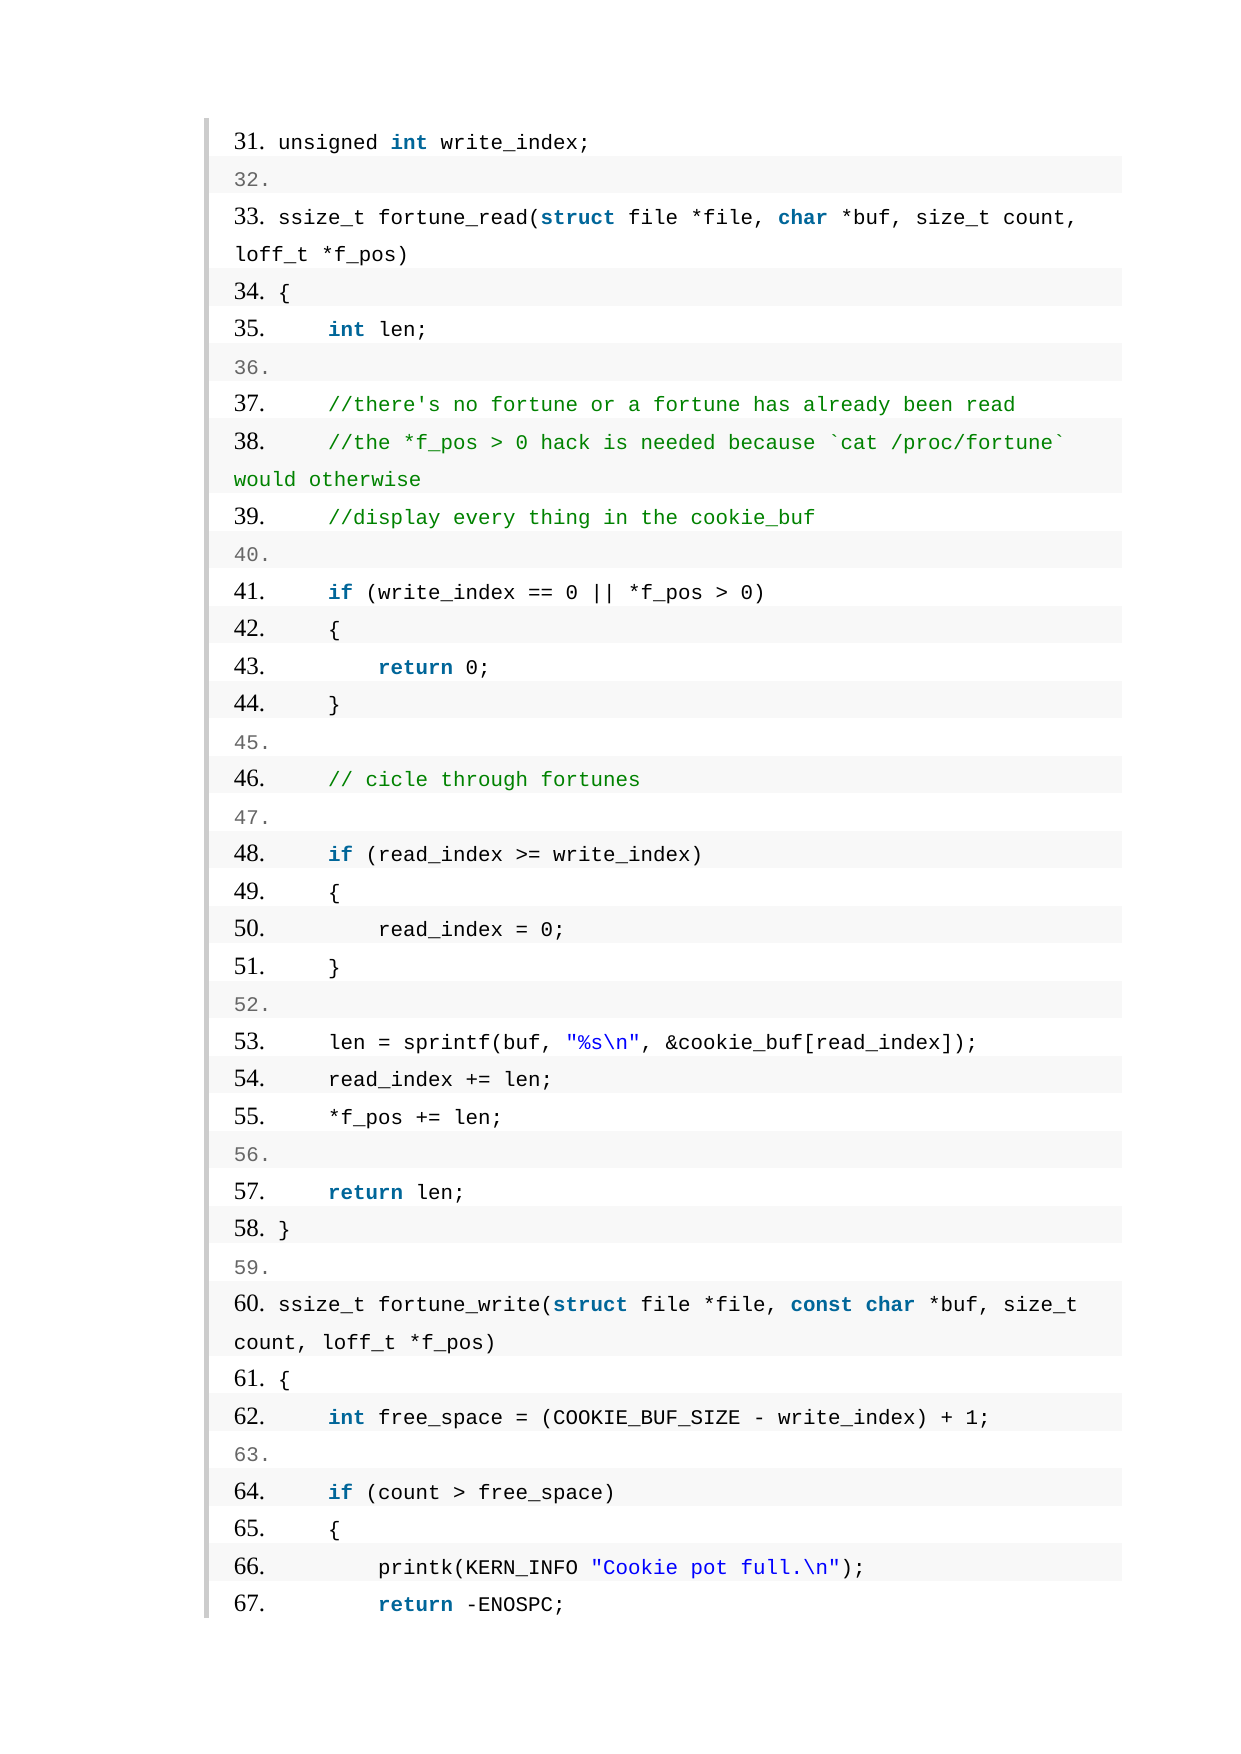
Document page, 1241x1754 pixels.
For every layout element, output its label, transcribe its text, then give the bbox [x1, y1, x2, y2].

list ssize_t fortune_write(struct file *file, const char *buf, size_t count, loff_t *f_pos) [209, 1281, 1122, 1356]
list } [209, 943, 1122, 981]
list //display every thing in the cookie_buf [209, 493, 1122, 531]
list unsigned int write_index; [209, 118, 1122, 156]
list { [209, 606, 1122, 643]
list return len; [209, 1168, 1122, 1206]
list { [209, 1506, 1122, 1543]
list ssize_t fortune_read(struct file *file, char *buf, size_t count, loff_t *f_pos) [209, 193, 1122, 268]
list *f_pos += len; [209, 1093, 1122, 1131]
list { [209, 868, 1122, 906]
list //the *f_pos > 0 hack is needed because `cat /proc/fortune` would otherwise [209, 418, 1122, 493]
list { [209, 268, 1122, 306]
list // cicle through fortunes [209, 756, 1122, 793]
list { [209, 1356, 1122, 1393]
list return 0; [209, 643, 1122, 681]
list if (count > free_space) [209, 1468, 1122, 1506]
list int free_space = (COOKIE_BUF_SIZE - write_index) + 1; [209, 1393, 1122, 1431]
list read_index += len; [209, 1056, 1122, 1093]
list read_index = 0; [209, 906, 1122, 943]
list } [209, 1206, 1122, 1243]
list len = sprintf(buf, "%s\n", &cookie_buf[read_index]); [209, 1018, 1122, 1056]
list if (write_index == 0 || *f_pos > 0) [209, 568, 1122, 606]
list return -ENOSPC; [209, 1581, 1122, 1618]
list } [209, 681, 1122, 718]
list printk(KERN_INFO "Cookie pot full.\n"); [209, 1543, 1122, 1581]
list int len; [209, 306, 1122, 343]
list if (read_index >= write_index) [209, 831, 1122, 868]
list //there's no fortune or a fortune has already been read [209, 381, 1122, 418]
